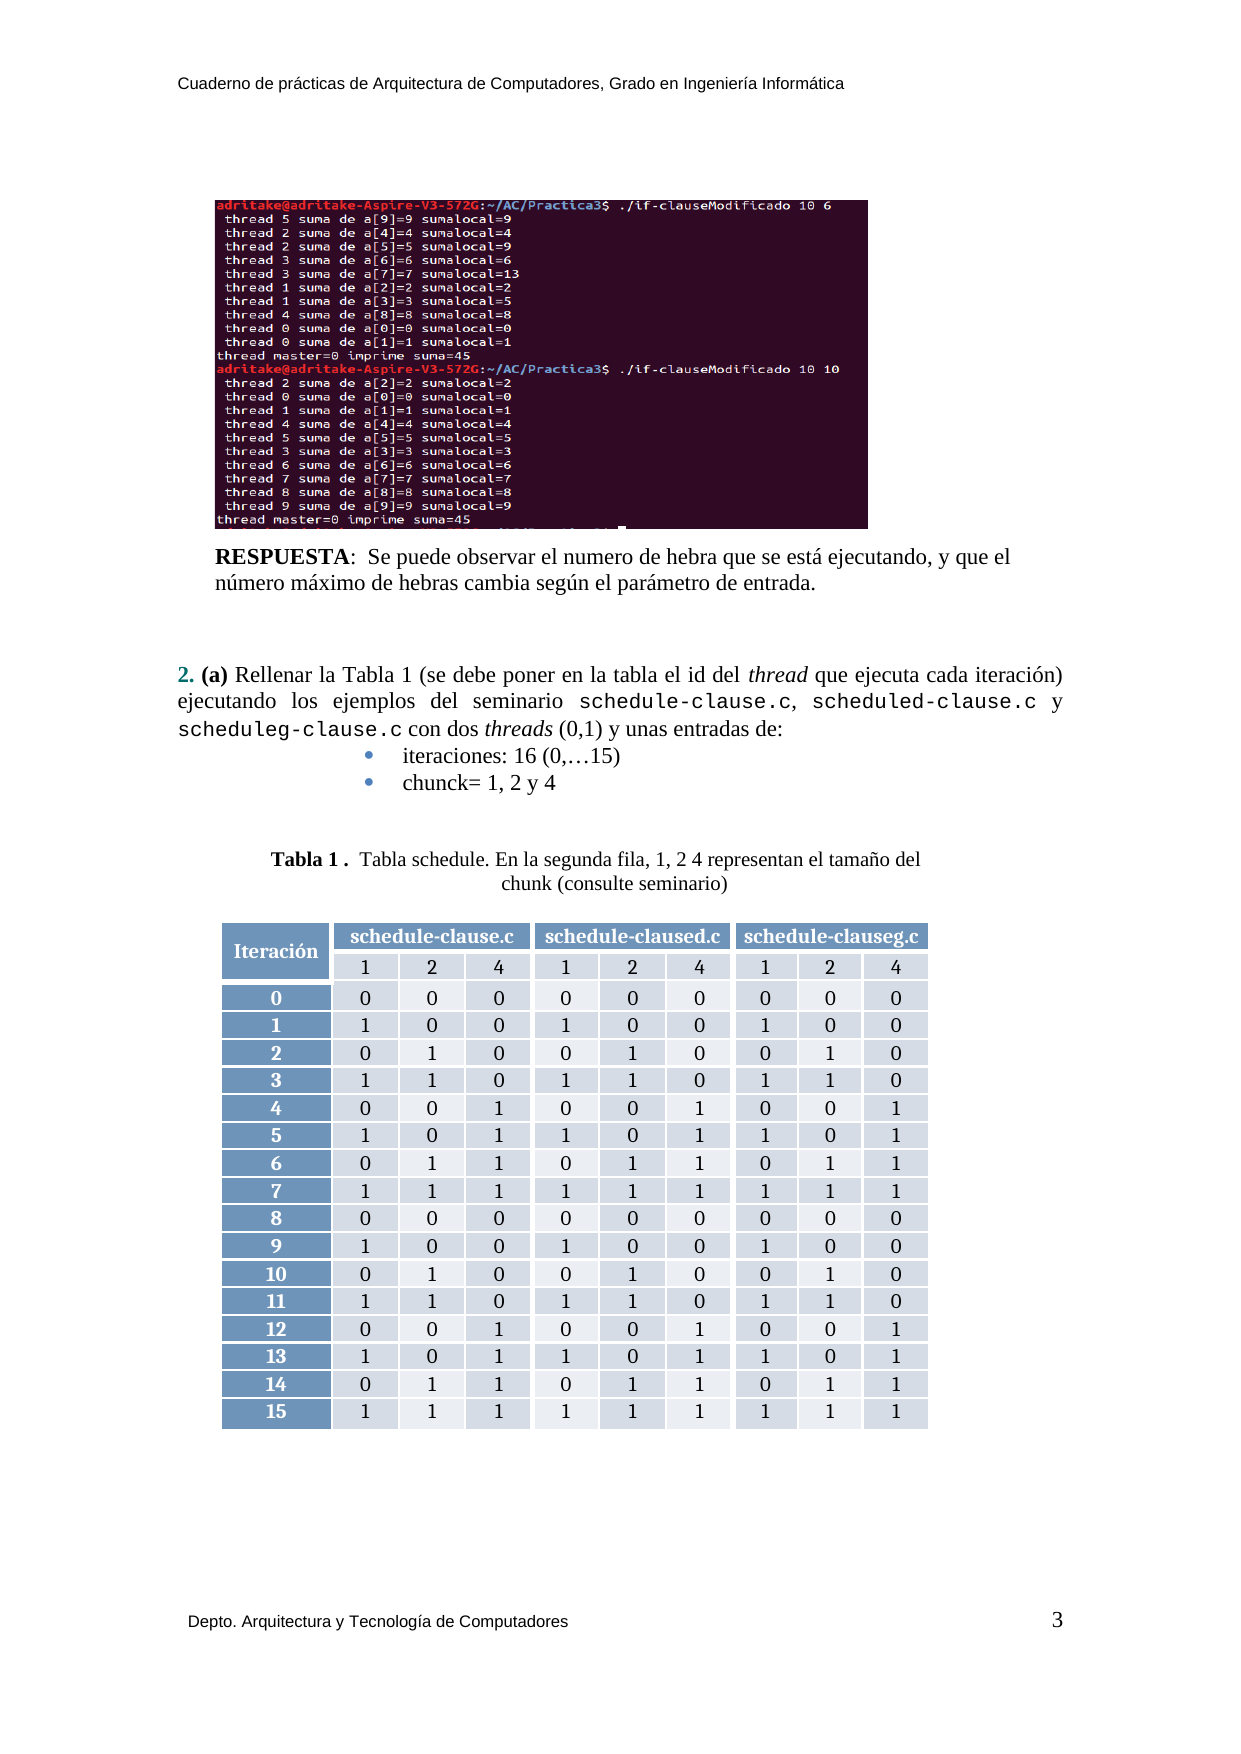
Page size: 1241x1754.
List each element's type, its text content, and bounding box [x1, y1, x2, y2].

table_header schedule-clauseg.c [736, 923, 928, 949]
table_cell 1 [667, 1371, 730, 1397]
table_cell 3 [222, 1068, 331, 1093]
table_cell 0 [600, 1233, 665, 1258]
table_cell 0 [333, 1040, 398, 1065]
table_cell 1 [736, 1068, 797, 1093]
table_cell 2 [600, 954, 665, 979]
table_cell 1 [799, 1040, 861, 1065]
table_cell 1 [466, 1399, 530, 1429]
table_cell 1 [736, 1012, 797, 1038]
table_cell 1 [667, 1399, 730, 1429]
table_cell 0 [864, 1288, 928, 1314]
table_cell 0 [799, 1344, 861, 1369]
table_cell 1 [799, 1178, 861, 1203]
table_cell 0 [400, 1316, 464, 1341]
table_header schedule-clause.c [334, 923, 530, 949]
table_cell 1 [736, 1344, 797, 1369]
table_cell 4 [222, 1095, 331, 1121]
table_cell 0 [400, 1205, 464, 1231]
table_cell 15 [222, 1399, 331, 1429]
table_cell 1 [864, 1316, 928, 1341]
table_cell 4 [864, 954, 928, 979]
table_cell 0 [400, 981, 464, 1010]
table_cell 0 [600, 1095, 665, 1121]
table_cell 0 [466, 1261, 530, 1286]
table_cell 2 [799, 954, 861, 979]
table_cell 4 [667, 954, 730, 979]
table_cell 1 [333, 1288, 398, 1314]
table_cell 0 [535, 1150, 598, 1176]
table_cell 0 [466, 981, 530, 1010]
table_cell 6 [222, 1150, 331, 1176]
text RESPUESTA: Se puede observar el numero de hebra que se está ejecutando, y que el número máximo de hebras cambia según el parámetro de entrada. [215, 543, 1063, 596]
table_cell 1 [667, 1150, 730, 1176]
table_cell 0 [466, 1012, 530, 1038]
table_cell 1 [466, 1150, 530, 1176]
table_cell 1 [799, 1399, 861, 1429]
table_cell 1 [333, 1068, 398, 1093]
table_cell 0 [400, 1123, 464, 1148]
table_cell 0 [466, 1288, 530, 1314]
table_cell 1 [736, 1233, 797, 1258]
table_cell 5 [222, 1123, 331, 1148]
table_cell 0 [799, 1012, 861, 1038]
table_cell 1 [535, 1288, 598, 1314]
table_cell 1 [799, 1068, 861, 1093]
table_cell 0 [736, 1040, 797, 1065]
table_cell 0 [799, 1123, 861, 1148]
table_cell 1 [400, 1288, 464, 1314]
table_cell 1 [864, 1150, 928, 1176]
table_cell 0 [799, 981, 861, 1010]
list chunck= 1, 2 y 4 [365, 769, 1063, 795]
table_cell 1 [600, 1068, 665, 1093]
list 2. (a) Rellenar la Tabla 1 (se debe poner en la tabla el id del thread que ejecuta cada iteración) ejecutando los ejemplos del seminario schedule-clause.c, scheduled-clause.c y scheduleg-clause.c con dos threads (0,1) y unas entradas de: [177, 661, 1063, 742]
table_cell 0 [333, 1261, 398, 1286]
table_cell 0 [600, 1205, 665, 1231]
table_cell 1 [600, 1178, 665, 1203]
table_cell 1 [222, 1012, 331, 1038]
table_cell 0 [864, 981, 928, 1010]
table_header Tabla schedule. En la segunda fila, 1, 2 4 representan el tamaño del chunk (consulte seminario) [177, 822, 939, 895]
table_cell 1 [400, 1150, 464, 1176]
table_cell 0 [333, 1371, 398, 1397]
table_cell 0 [535, 1040, 598, 1065]
table_cell 0 [466, 1205, 530, 1231]
table_cell 1 [535, 1068, 598, 1093]
table_cell 1 [333, 1344, 398, 1369]
table_cell 1 [600, 1399, 665, 1429]
table_cell 0 [667, 1233, 730, 1258]
table_cell 0 [736, 1371, 797, 1397]
table_cell 1 [535, 1178, 598, 1203]
table_cell 0 [466, 1233, 530, 1258]
table_cell 0 [600, 1012, 665, 1038]
table_cell 14 [222, 1371, 331, 1397]
table_cell 1 [736, 1178, 797, 1203]
table_cell 0 [864, 1261, 928, 1286]
table_cell 1 [600, 1261, 665, 1286]
table_cell 0 [333, 1095, 398, 1121]
table_cell 1 [466, 1344, 530, 1369]
table_cell 1 [736, 1123, 797, 1148]
table_cell 1 [799, 1371, 861, 1397]
table_cell 1 [667, 1316, 730, 1341]
table_cell 1 [799, 1261, 861, 1286]
table_cell 1 [667, 1178, 730, 1203]
table_cell 0 [400, 1012, 464, 1038]
table_cell 0 [400, 1344, 464, 1369]
table_cell 0 [736, 1316, 797, 1341]
table_cell 0 [736, 1261, 797, 1286]
table_cell 1 [600, 1150, 665, 1176]
table_cell 0 [799, 1233, 861, 1258]
table_cell 0 [600, 981, 665, 1010]
table_cell 0 [333, 1150, 398, 1176]
table_cell 0 [333, 1205, 398, 1231]
table_cell 0 [736, 1095, 797, 1121]
table_cell 1 [799, 1288, 861, 1314]
table_cell 1 [864, 1178, 928, 1203]
table_cell 0 [864, 1233, 928, 1258]
table_cell 1 [400, 1399, 464, 1429]
table_cell 0 [864, 1012, 928, 1038]
table_cell 1 [400, 1261, 464, 1286]
table_cell 1 [600, 1040, 665, 1065]
table_cell 1 [535, 1012, 598, 1038]
table_cell 1 [736, 954, 797, 979]
table_cell 1 [864, 1371, 928, 1397]
table_cell 1 [864, 1095, 928, 1121]
table_cell 0 [667, 1068, 730, 1093]
table_cell 1 [600, 1288, 665, 1314]
table_cell 0 [535, 1371, 598, 1397]
table_cell 1 [466, 1371, 530, 1397]
table_cell 0 [667, 1040, 730, 1065]
table_cell 0 [864, 1205, 928, 1231]
table_cell 1 [333, 1399, 398, 1429]
table_cell 1 [864, 1344, 928, 1369]
table_cell 0 [535, 1316, 598, 1341]
picture [214, 200, 868, 529]
table_cell 1 [333, 1012, 398, 1038]
table_cell 1 [535, 1233, 598, 1258]
table_cell 0 [400, 1233, 464, 1258]
table_cell 1 [667, 1123, 730, 1148]
table_cell 1 [736, 1288, 797, 1314]
table_cell 1 [400, 1371, 464, 1397]
table_cell 0 [600, 1344, 665, 1369]
table_cell 12 [222, 1316, 331, 1341]
table_cell 1 [799, 1150, 861, 1176]
table_cell [177, 895, 939, 921]
table_cell 0 [222, 985, 331, 1010]
table_cell 2 [400, 954, 464, 979]
table_cell 0 [667, 1205, 730, 1231]
table_cell 13 [222, 1344, 331, 1369]
table_cell 0 [667, 981, 730, 1010]
table_cell 0 [736, 1205, 797, 1231]
table_cell 0 [535, 981, 598, 1010]
table_cell 0 [600, 1316, 665, 1341]
table_cell 1 [600, 1371, 665, 1397]
table_cell 1 [466, 1178, 530, 1203]
table_cell 0 [799, 1316, 861, 1341]
table_cell 0 [466, 1068, 530, 1093]
table_cell 0 [333, 981, 398, 1010]
table_cell 1 [333, 1178, 398, 1203]
table_cell 1 [535, 954, 598, 979]
table_cell 1 [334, 954, 398, 979]
table_cell 1 [535, 1123, 598, 1148]
table_cell 1 [333, 1233, 398, 1258]
table_cell 0 [535, 1261, 598, 1286]
table_cell 9 [222, 1233, 331, 1258]
table_header Iteración [222, 923, 329, 979]
table_cell 1 [400, 1068, 464, 1093]
table_cell 0 [799, 1095, 861, 1121]
table_cell 1 [466, 1095, 530, 1121]
table_cell 4 [466, 954, 530, 979]
table_cell 11 [222, 1288, 331, 1314]
table_cell 0 [864, 1068, 928, 1093]
table_cell 10 [222, 1261, 331, 1286]
table_cell 1 [667, 1344, 730, 1369]
list iteraciones: 16 (0,…15) [365, 742, 1063, 769]
table_cell 8 [222, 1205, 331, 1231]
table_cell 0 [736, 1150, 797, 1176]
table_cell 0 [799, 1205, 861, 1231]
table_cell 0 [333, 1316, 398, 1341]
table_cell 1 [864, 1399, 928, 1429]
table_cell 1 [466, 1316, 530, 1341]
table_cell 0 [667, 1261, 730, 1286]
table_cell 0 [400, 1095, 464, 1121]
table_cell 0 [667, 1012, 730, 1038]
table_cell 2 [222, 1040, 331, 1065]
table_cell 1 [466, 1123, 530, 1148]
table_cell 0 [535, 1095, 598, 1121]
table_cell 1 [535, 1399, 598, 1429]
table_cell 7 [222, 1178, 331, 1203]
table_cell 1 [736, 1399, 797, 1429]
table_cell 1 [333, 1123, 398, 1148]
table_header schedule-claused.c [535, 923, 730, 949]
table_cell 1 [535, 1344, 598, 1369]
table_cell 1 [864, 1123, 928, 1148]
table_cell 0 [736, 981, 797, 1010]
table_cell 1 [400, 1178, 464, 1203]
table_cell 0 [864, 1040, 928, 1065]
table_cell 1 [400, 1040, 464, 1065]
table_cell 0 [667, 1288, 730, 1314]
table_cell 0 [466, 1040, 530, 1065]
table_cell 1 [667, 1095, 730, 1121]
table_cell 0 [535, 1205, 598, 1231]
table_cell 0 [600, 1123, 665, 1148]
